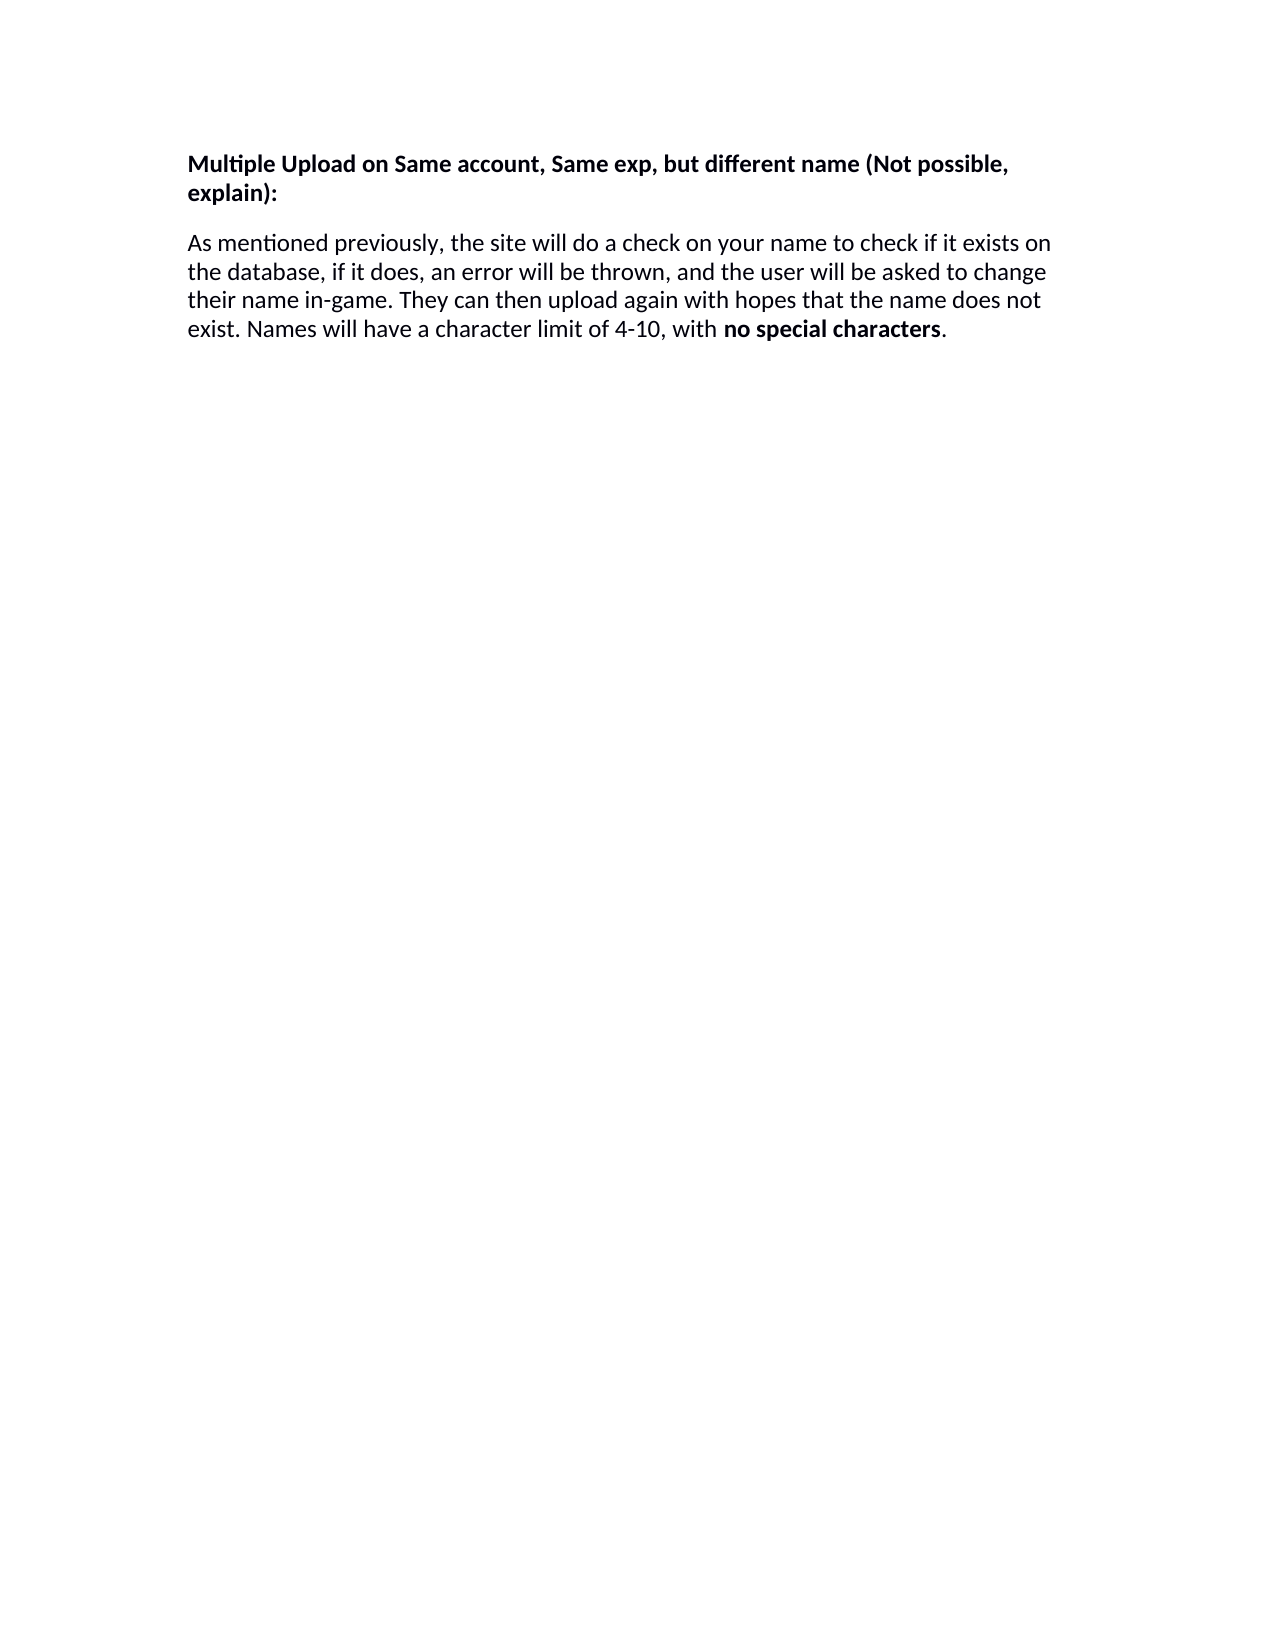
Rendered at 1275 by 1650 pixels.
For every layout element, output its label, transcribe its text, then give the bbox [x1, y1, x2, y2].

text Multiple Upload on Same account, Same exp, but different name (Not possible, explain): [187, 150, 1087, 207]
text As mentioned previously, the site will do a check on your name to check if it exists on the database, if it does, an error will be thrown, and the user will be asked to change their name in-game. They can then upload again with hopes that the name does not exist. Names will have a character limit of 4-10, with no special characters. [187, 228, 1087, 343]
